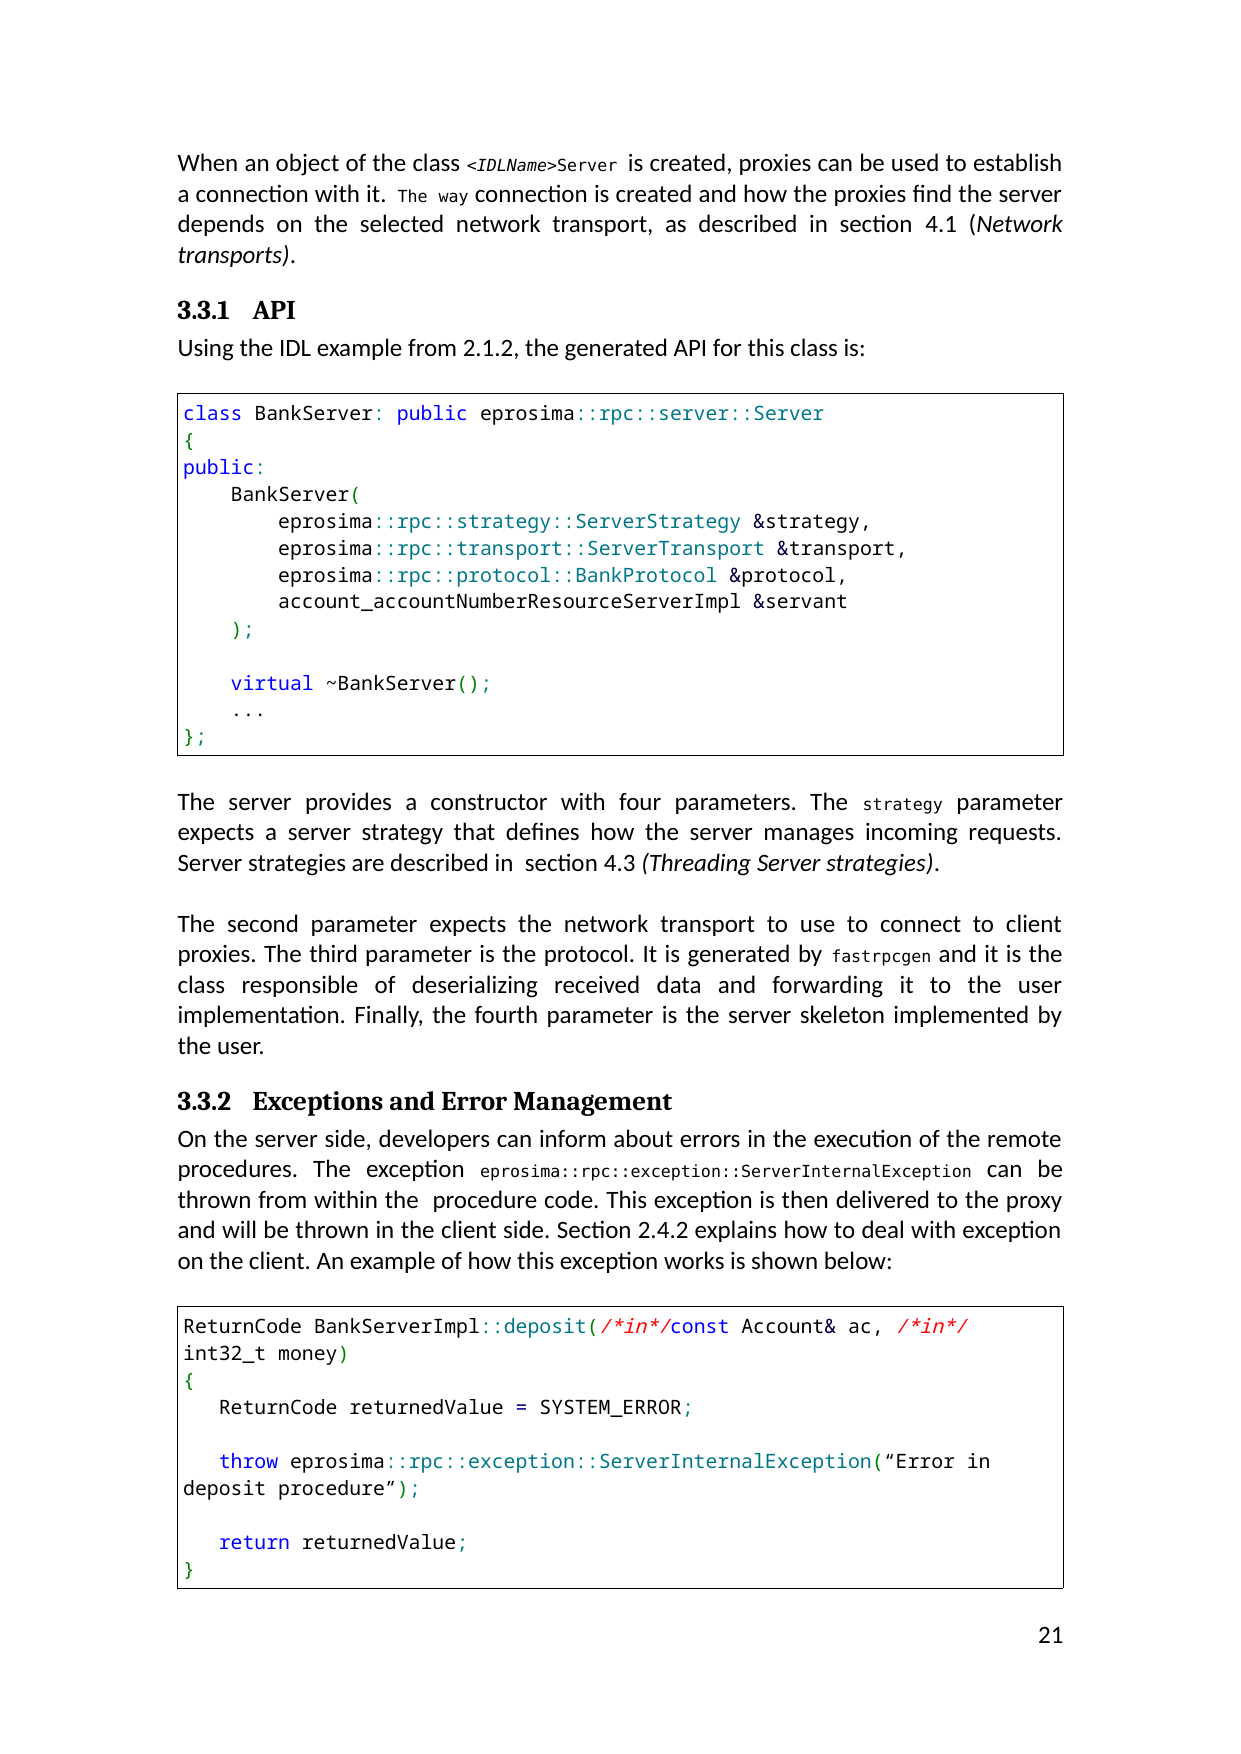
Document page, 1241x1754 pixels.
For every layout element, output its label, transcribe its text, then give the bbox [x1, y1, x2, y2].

table_header class BankServer: public eprosima::rpc::server::Server { public: BankServer( eprosima::rpc::strategy::ServerStrategy &strategy, eprosima::rpc::transport::ServerTransport &transport, eprosima::rpc::protocol::BankProtocol &protocol, account_accountNumberResourceServerImpl &servant ); virtual ~BankServer(); ... }; [178, 394, 1063, 755]
text On the server side, developers can inform about errors in the execution of the remote procedures. The exception eprosima::rpc::exception::ServerInternalException can be thrown from within the procedure code. This exception is then delivered to the proxy and will be thrown in the client side. Section 2.4.2 explains how to deal with exception on the client. An example of how this exception works is shown below: [177, 1123, 1063, 1276]
subtitle API [177, 295, 1063, 326]
text When an object of the class <IDLName>Server is created, proxies can be used to establish a connection with it. The way connection is created and how the proxies find the server depends on the selected network transport, as described in section 4.1 (Network transports). [177, 148, 1063, 270]
subtitle Exceptions and Error Management [177, 1086, 1063, 1117]
table_header ReturnCode BankServerImpl::deposit(/*in*/const Account& ac, /*in*/ int32_t money) { ReturnCode returnedValue = SYSTEM_ERROR; throw eprosima::rpc::exception::ServerInternalException(“Error in deposit procedure”); return returnedValue; } [178, 1307, 1063, 1588]
text Using the IDL example from 2.1.2, the generated API for this class is: [177, 332, 1063, 363]
text The server provides a constructor with four parameters. The strategy parameter expects a server strategy that defines how the server manages incoming requests. Server strategies are described in section 4.3 (Threading Server strategies). [177, 786, 1063, 878]
text The second parameter expects the network transport to use to connect to client proxies. The third parameter is the protocol. It is generated by fastrpcgen and it is the class responsible of deserializing received data and forwarding it to the user implementation. Finally, the fourth parameter is the server skeleton implemented by the user. [177, 908, 1063, 1061]
